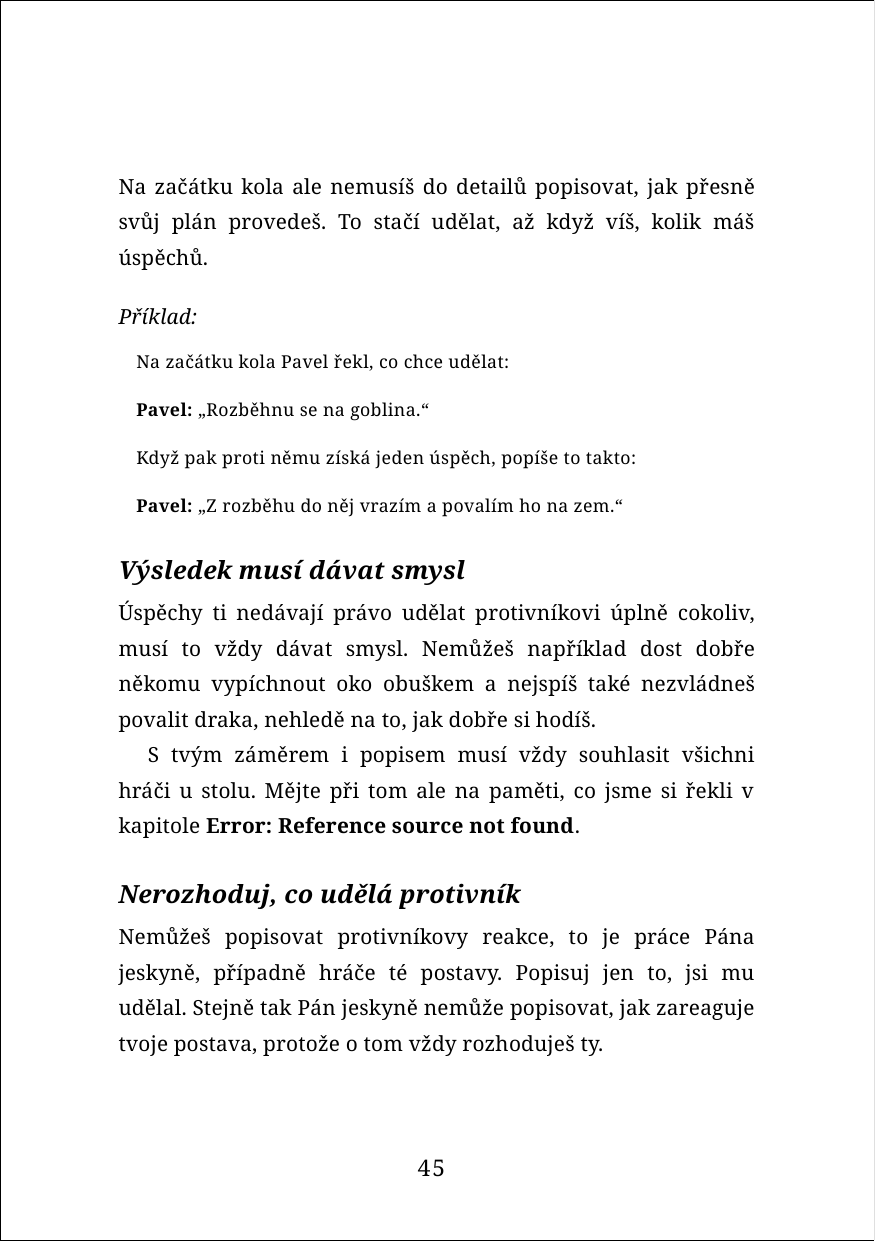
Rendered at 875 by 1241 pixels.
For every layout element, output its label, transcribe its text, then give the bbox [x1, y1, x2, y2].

subtitle Nerozhoduj, co udělá protivník [118, 877, 756, 911]
text Pavel: „Z rozběhu do něj vrazím a povalím ho na zem.“ [136, 493, 756, 517]
text Příklad: [118, 302, 756, 330]
text Když pak proti němu získá jeden úspěch, popíše to takto: [136, 445, 756, 469]
text Pavel: „Rozběhnu se na goblina.“ [136, 397, 756, 421]
subtitle Výsledek musí dávat smysl [118, 553, 756, 587]
text Na začátku kola Pavel řekl, co chce udělat: [136, 349, 756, 373]
text Úspěchy ti nedávají právo udělat protivníkovi úplně cokoliv, musí to vždy dávat smysl. Nemůžeš například dost dobře někomu vypíchnout oko obuškem a nejspíš také nezvládneš povalit draka, nehledě na to, jak dobře si hodíš. S tvým záměrem i popisem musí vždy souhlasit všichni hráči u stolu. Mějte při tom ale na paměti, co jsme si řekli v kapitole Chyba: zdroj odkazu nenalezen. [118, 598, 756, 840]
text Nemůžeš popisovat protivníkovy reakce, to je práce Pána jeskyně, případně hráče té postavy. Popisuj jen to, jsi mu udělal. Stejně tak Pán jeskyně nemůže popisovat, jak zareaguje tvoje postava, protože o tom vždy rozhoduješ ty. [118, 922, 756, 1057]
text Na začátku kola ale nemusíš do detailů popisovat, jak přesně svůj plán provedeš. To stačí udělat, až když víš, kolik máš úspěchů. [118, 172, 756, 271]
